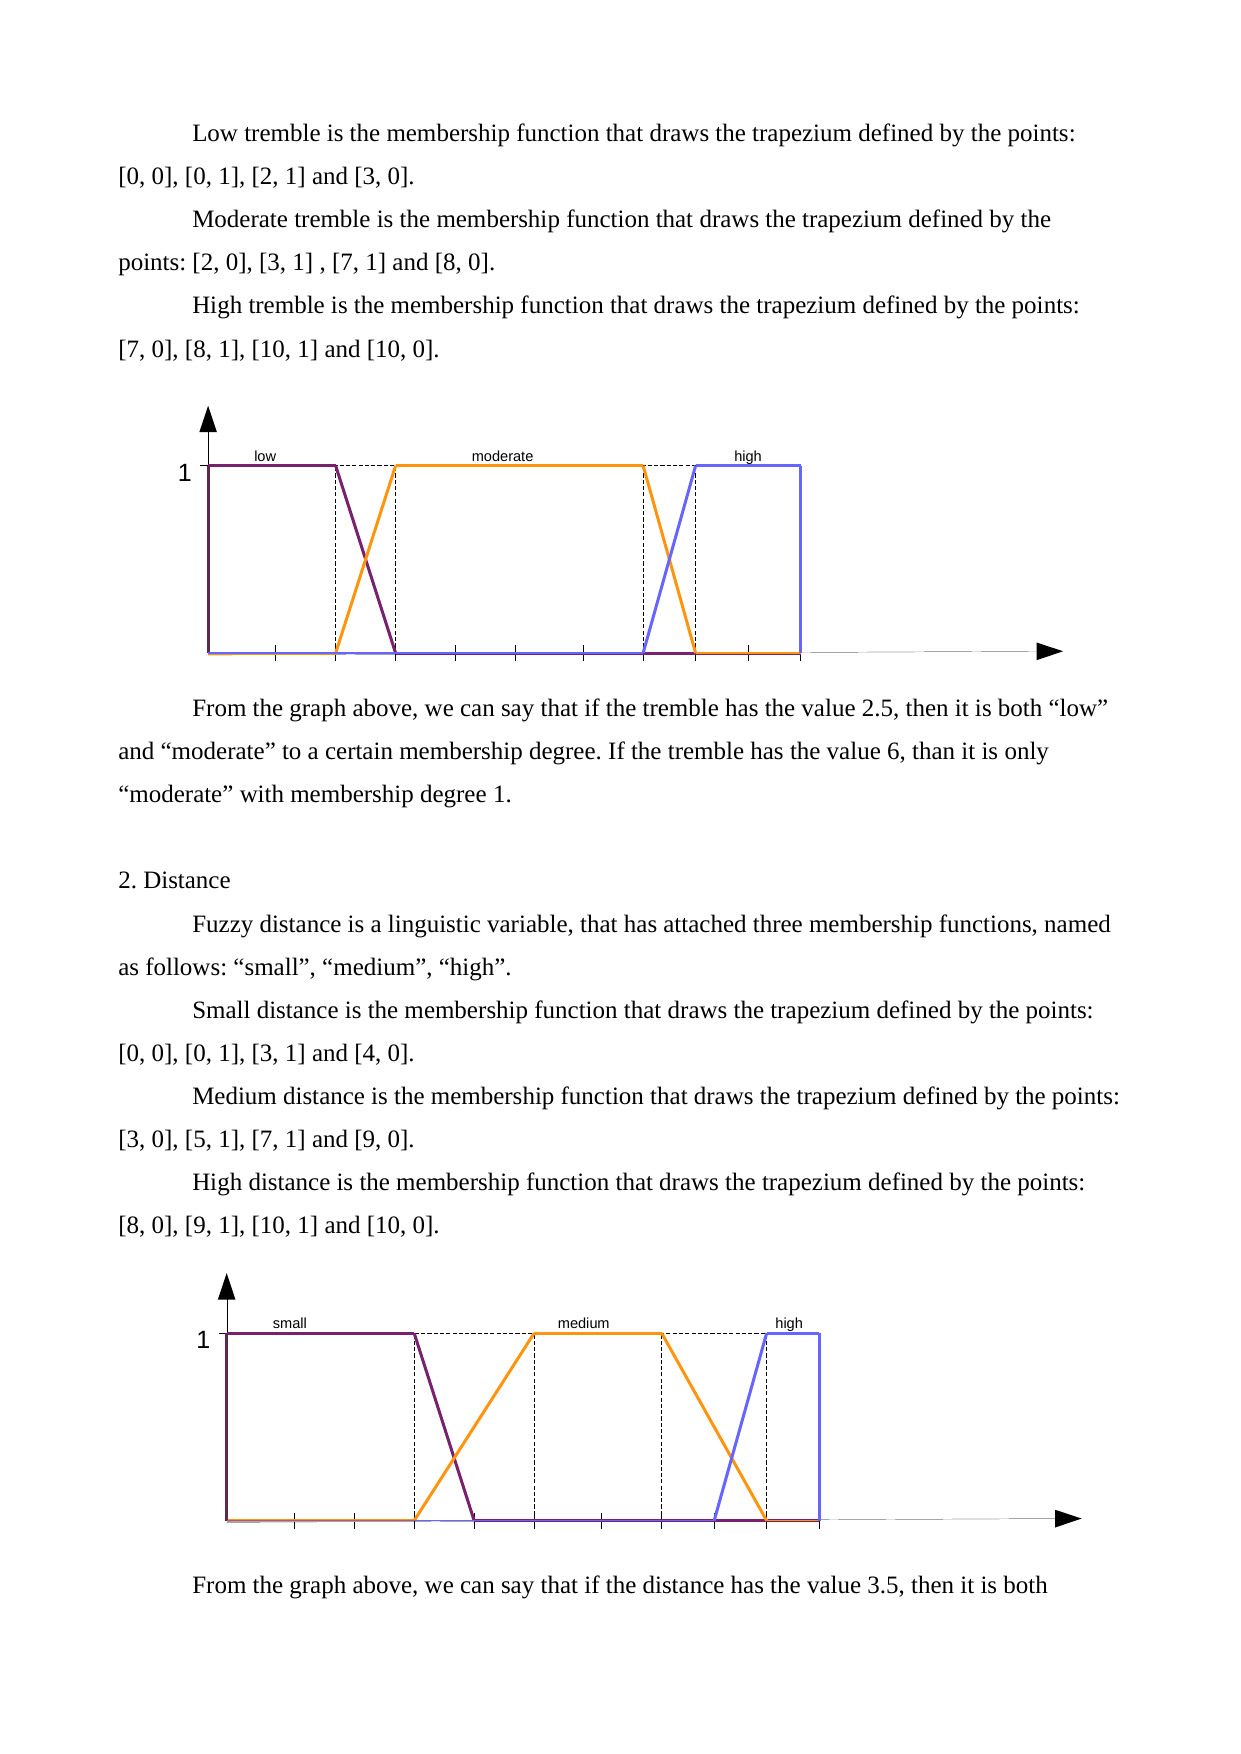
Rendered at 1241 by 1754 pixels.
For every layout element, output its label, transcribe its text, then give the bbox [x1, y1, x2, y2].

text [0, 0], [0, 1], [2, 1] and [3, 0]. [118, 161, 1122, 190]
text Moderate tremble is the membership function that draws the trapezium defined by the points: [2, 0], [3, 1] , [7, 1] and [8, 0]. [118, 204, 1122, 276]
text [3, 0], [5, 1], [7, 1] and [9, 0]. [118, 1124, 1122, 1153]
text From the graph above, we can say that if the distance has the value 3.5, then it is both [118, 1570, 1122, 1599]
text Low tremble is the membership function that draws the trapezium defined by the points: [118, 118, 1122, 147]
text [8, 0], [9, 1], [10, 1] and [10, 0]. [118, 1211, 1122, 1239]
text From the graph above, we can say that if the tremble has the value 2.5, then it is both “low” and “moderate” to a certain membership degree. If the tremble has the value 6, than it is only “moderate” with membership degree 1. [118, 693, 1122, 808]
text Fuzzy distance is a linguistic variable, that has attached three membership functions, named as follows: “small”, “medium”, “high”. [118, 909, 1122, 981]
text High distance is the membership function that draws the trapezium defined by the points: [118, 1167, 1122, 1196]
text Small distance is the membership function that draws the trapezium defined by the points: [118, 995, 1122, 1024]
text [7, 0], [8, 1], [10, 1] and [10, 0]. [118, 334, 1122, 362]
text [0, 0], [0, 1], [3, 1] and [4, 0]. [118, 1038, 1122, 1067]
text High tremble is the membership function that draws the trapezium defined by the points: [118, 291, 1122, 319]
text 2. Distance [118, 866, 1122, 894]
text Medium distance is the membership function that draws the trapezium defined by the points: [118, 1081, 1122, 1110]
